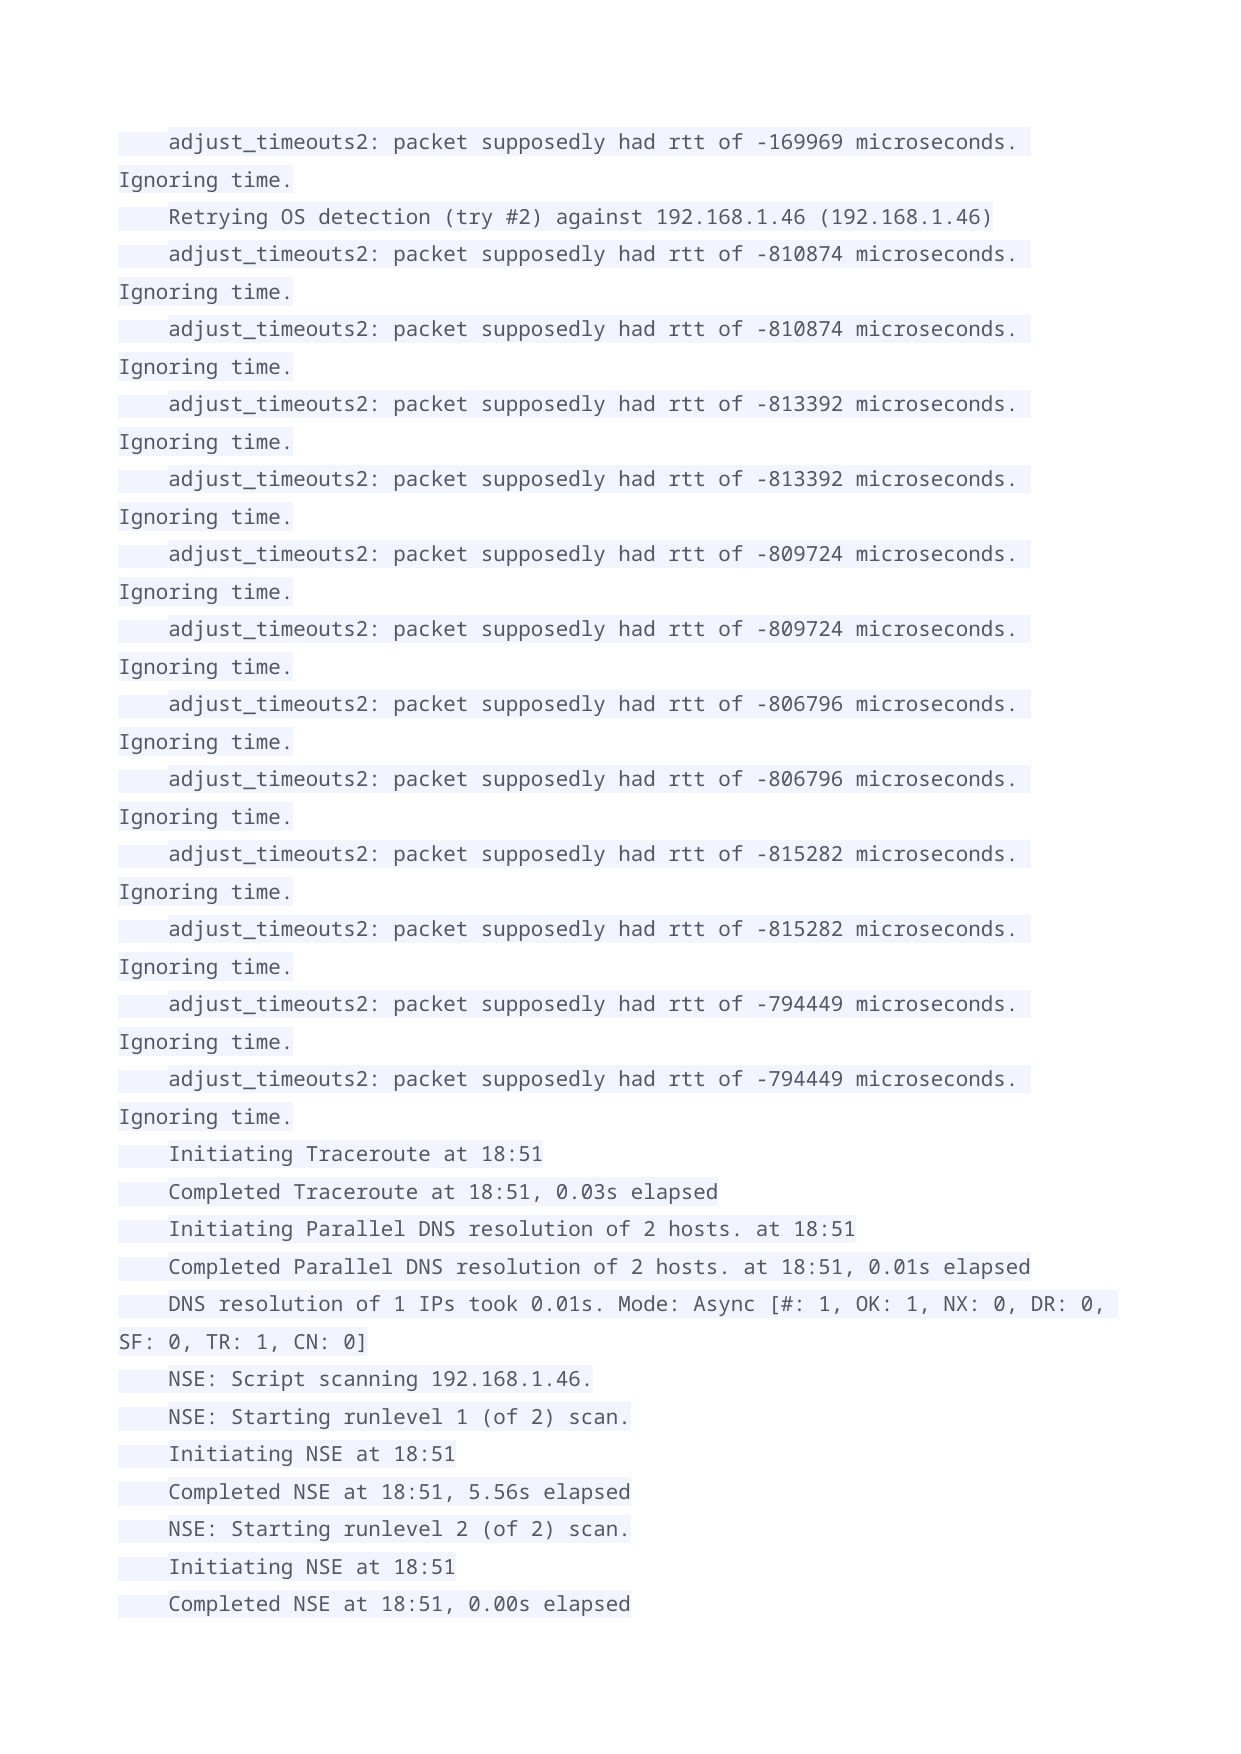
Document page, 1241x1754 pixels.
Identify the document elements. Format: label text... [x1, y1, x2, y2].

text adjust_timeouts2: packet supposedly had rtt of -169969 microseconds. Ignoring time. [118, 118, 1122, 193]
text adjust_timeouts2: packet supposedly had rtt of -809724 microseconds. Ignoring time. [118, 531, 1122, 606]
text Initiating NSE at 18:51 [118, 1543, 1122, 1581]
text Initiating NSE at 18:51 [118, 1431, 1122, 1468]
text Completed Parallel DNS resolution of 2 hosts. at 18:51, 0.01s elapsed [118, 1243, 1122, 1281]
text NSE: Script scanning 192.168.1.46. [118, 1356, 1122, 1393]
text adjust_timeouts2: packet supposedly had rtt of -810874 microseconds. Ignoring time. [118, 231, 1122, 306]
text adjust_timeouts2: packet supposedly had rtt of -806796 microseconds. Ignoring time. [118, 756, 1122, 831]
text adjust_timeouts2: packet supposedly had rtt of -815282 microseconds. Ignoring time. [118, 906, 1122, 981]
text NSE: Starting runlevel 2 (of 2) scan. [118, 1506, 1122, 1543]
text Completed Traceroute at 18:51, 0.03s elapsed [118, 1168, 1122, 1206]
text adjust_timeouts2: packet supposedly had rtt of -813392 microseconds. Ignoring time. [118, 381, 1122, 456]
text Initiating Parallel DNS resolution of 2 hosts. at 18:51 [118, 1206, 1122, 1243]
text DNS resolution of 1 IPs took 0.01s. Mode: Async [#: 1, OK: 1, NX: 0, DR: 0, SF: 0, TR: 1, CN: 0] [118, 1281, 1122, 1356]
text adjust_timeouts2: packet supposedly had rtt of -809724 microseconds. Ignoring time. [118, 606, 1122, 681]
text Retrying OS detection (try #2) against 192.168.1.46 (192.168.1.46) [118, 193, 1122, 231]
text NSE: Starting runlevel 1 (of 2) scan. [118, 1393, 1122, 1431]
text Completed NSE at 18:51, 5.56s elapsed [118, 1468, 1122, 1506]
text adjust_timeouts2: packet supposedly had rtt of -813392 microseconds. Ignoring time. [118, 456, 1122, 531]
text adjust_timeouts2: packet supposedly had rtt of -810874 microseconds. Ignoring time. [118, 306, 1122, 381]
text adjust_timeouts2: packet supposedly had rtt of -806796 microseconds. Ignoring time. [118, 681, 1122, 756]
text adjust_timeouts2: packet supposedly had rtt of -794449 microseconds. Ignoring time. [118, 1056, 1122, 1131]
text adjust_timeouts2: packet supposedly had rtt of -815282 microseconds. Ignoring time. [118, 831, 1122, 906]
text Completed NSE at 18:51, 0.00s elapsed [118, 1581, 1122, 1618]
text adjust_timeouts2: packet supposedly had rtt of -794449 microseconds. Ignoring time. [118, 981, 1122, 1056]
text Initiating Traceroute at 18:51 [118, 1131, 1122, 1168]
